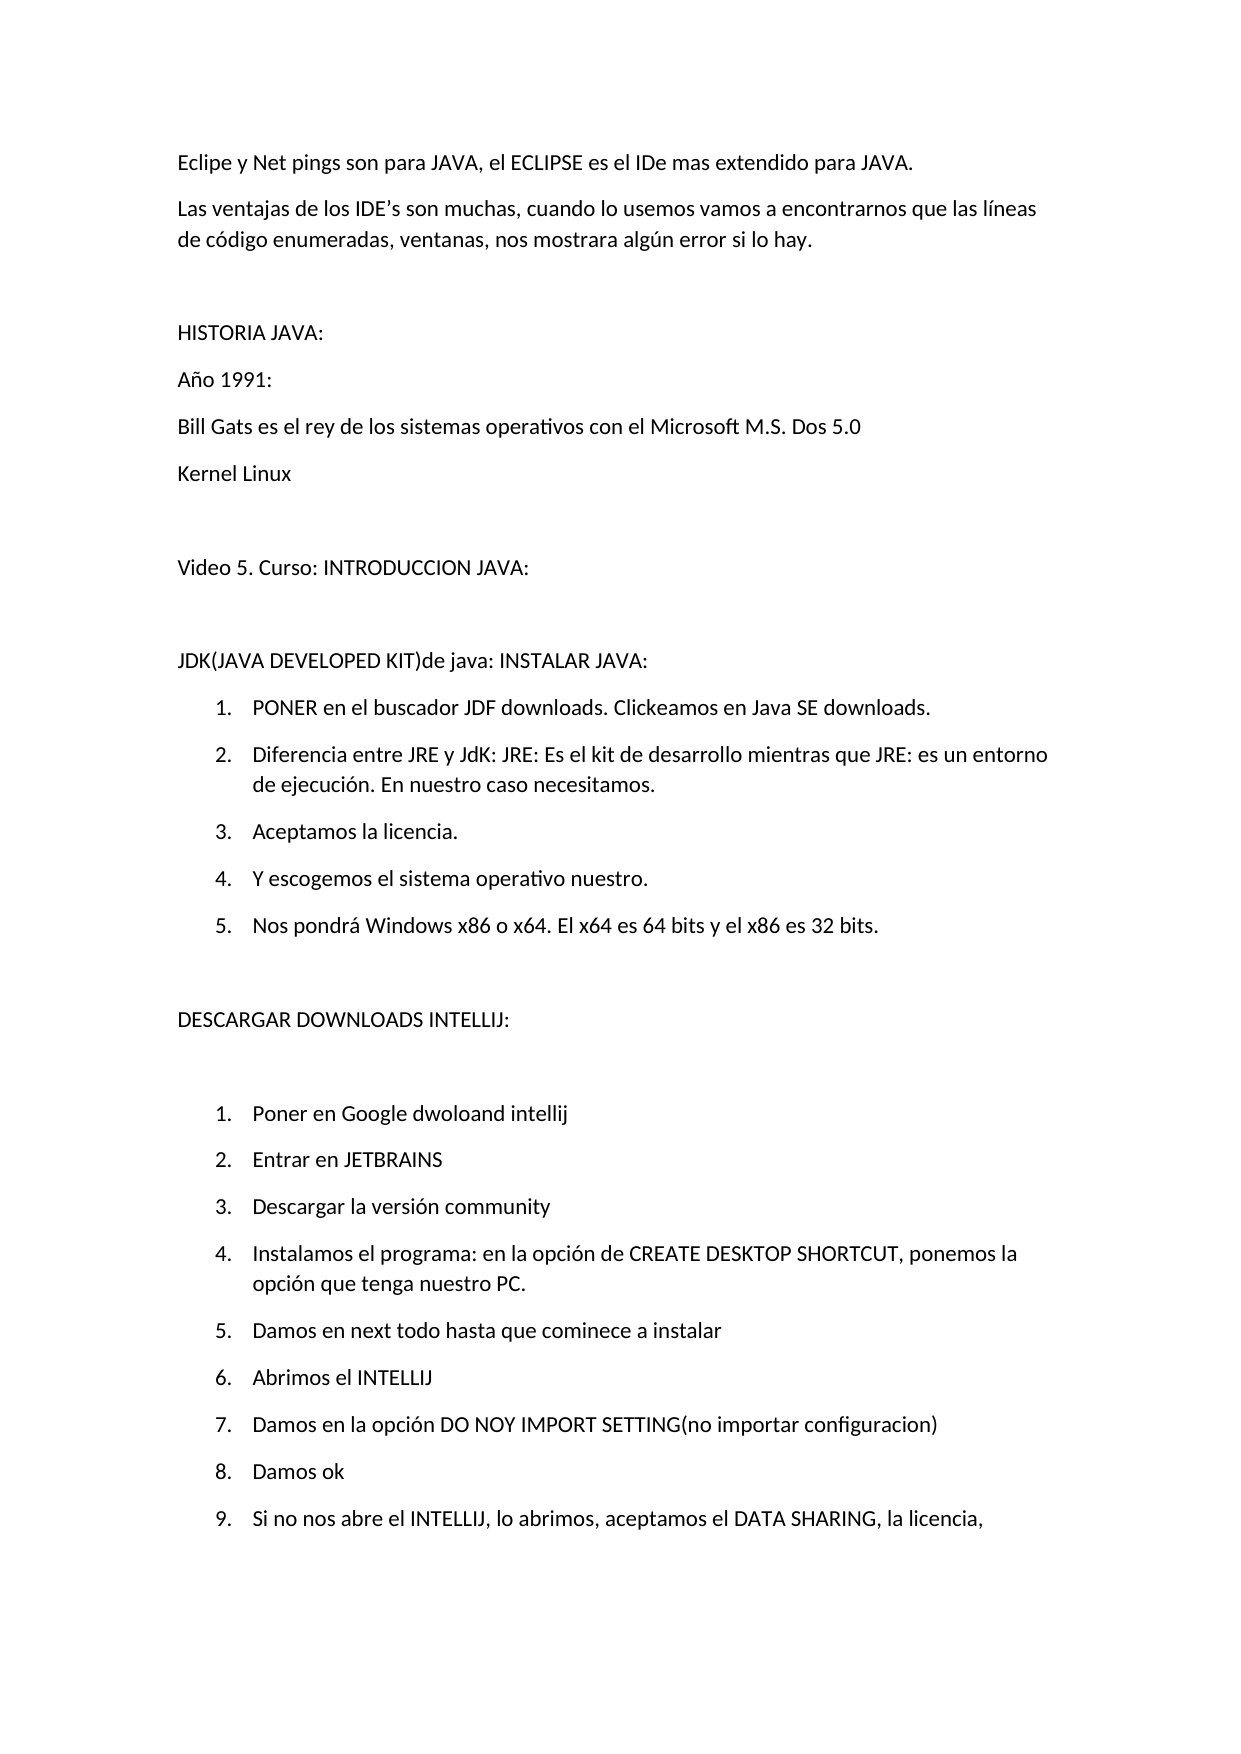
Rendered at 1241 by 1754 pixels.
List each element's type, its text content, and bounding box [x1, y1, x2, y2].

text Video 5. Curso: INTRODUCCION JAVA: [177, 553, 1063, 581]
list Diferencia entre JRE y JdK: JRE: Es el kit de desarrollo mientras que JRE: es un entorno de ejecución. En nuestro caso necesitamos. [215, 740, 1063, 798]
list Damos en la opción DO NOY IMPORT SETTING(no importar configuracion) [215, 1410, 1063, 1438]
list Damos ok [215, 1457, 1063, 1485]
list Si no nos abre el INTELLIJ, lo abrimos, aceptamos el DATA SHARING, la licencia, [215, 1504, 1063, 1532]
list Entrar en JETBRAINS [215, 1146, 1063, 1173]
list Y escogemos el sistema operativo nuestro. [215, 864, 1063, 892]
list Nos pondrá Windows x86 o x64. El x64 es 64 bits y el x86 es 32 bits. [215, 911, 1063, 939]
text Las ventajas de los IDE’s son muchas, cuando lo usemos vamos a encontrarnos que las líneas de código enumeradas, ventanas, nos mostrara algún error si lo hay. [177, 194, 1063, 253]
text Eclipe y Net pings son para JAVA, el ECLIPSE es el IDe mas extendido para JAVA. [177, 148, 1063, 176]
text Bill Gats es el rey de los sistemas operativos con el Microsoft M.S. Dos 5.0 [177, 412, 1063, 440]
list Poner en Google dwoloand intellij [215, 1099, 1063, 1127]
text DESCARGAR DOWNLOADS INTELLIJ: [177, 1005, 1063, 1033]
text HISTORIA JAVA: [177, 318, 1063, 346]
list Descargar la versión community [215, 1192, 1063, 1220]
text Año 1991: [177, 365, 1063, 393]
list PONER en el buscador JDF downloads. Clickeamos en Java SE downloads. [215, 693, 1063, 721]
text Kernel Linux [177, 459, 1063, 487]
list Aceptamos la licencia. [215, 817, 1063, 845]
list Instalamos el programa: en la opción de CREATE DESKTOP SHORTCUT, ponemos la opción que tenga nuestro PC. [215, 1239, 1063, 1297]
list Damos en next todo hasta que cominece a instalar [215, 1316, 1063, 1344]
list Abrimos el INTELLIJ [215, 1363, 1063, 1391]
text JDK(JAVA DEVELOPED KIT)de java: INSTALAR JAVA: [177, 647, 1063, 674]
